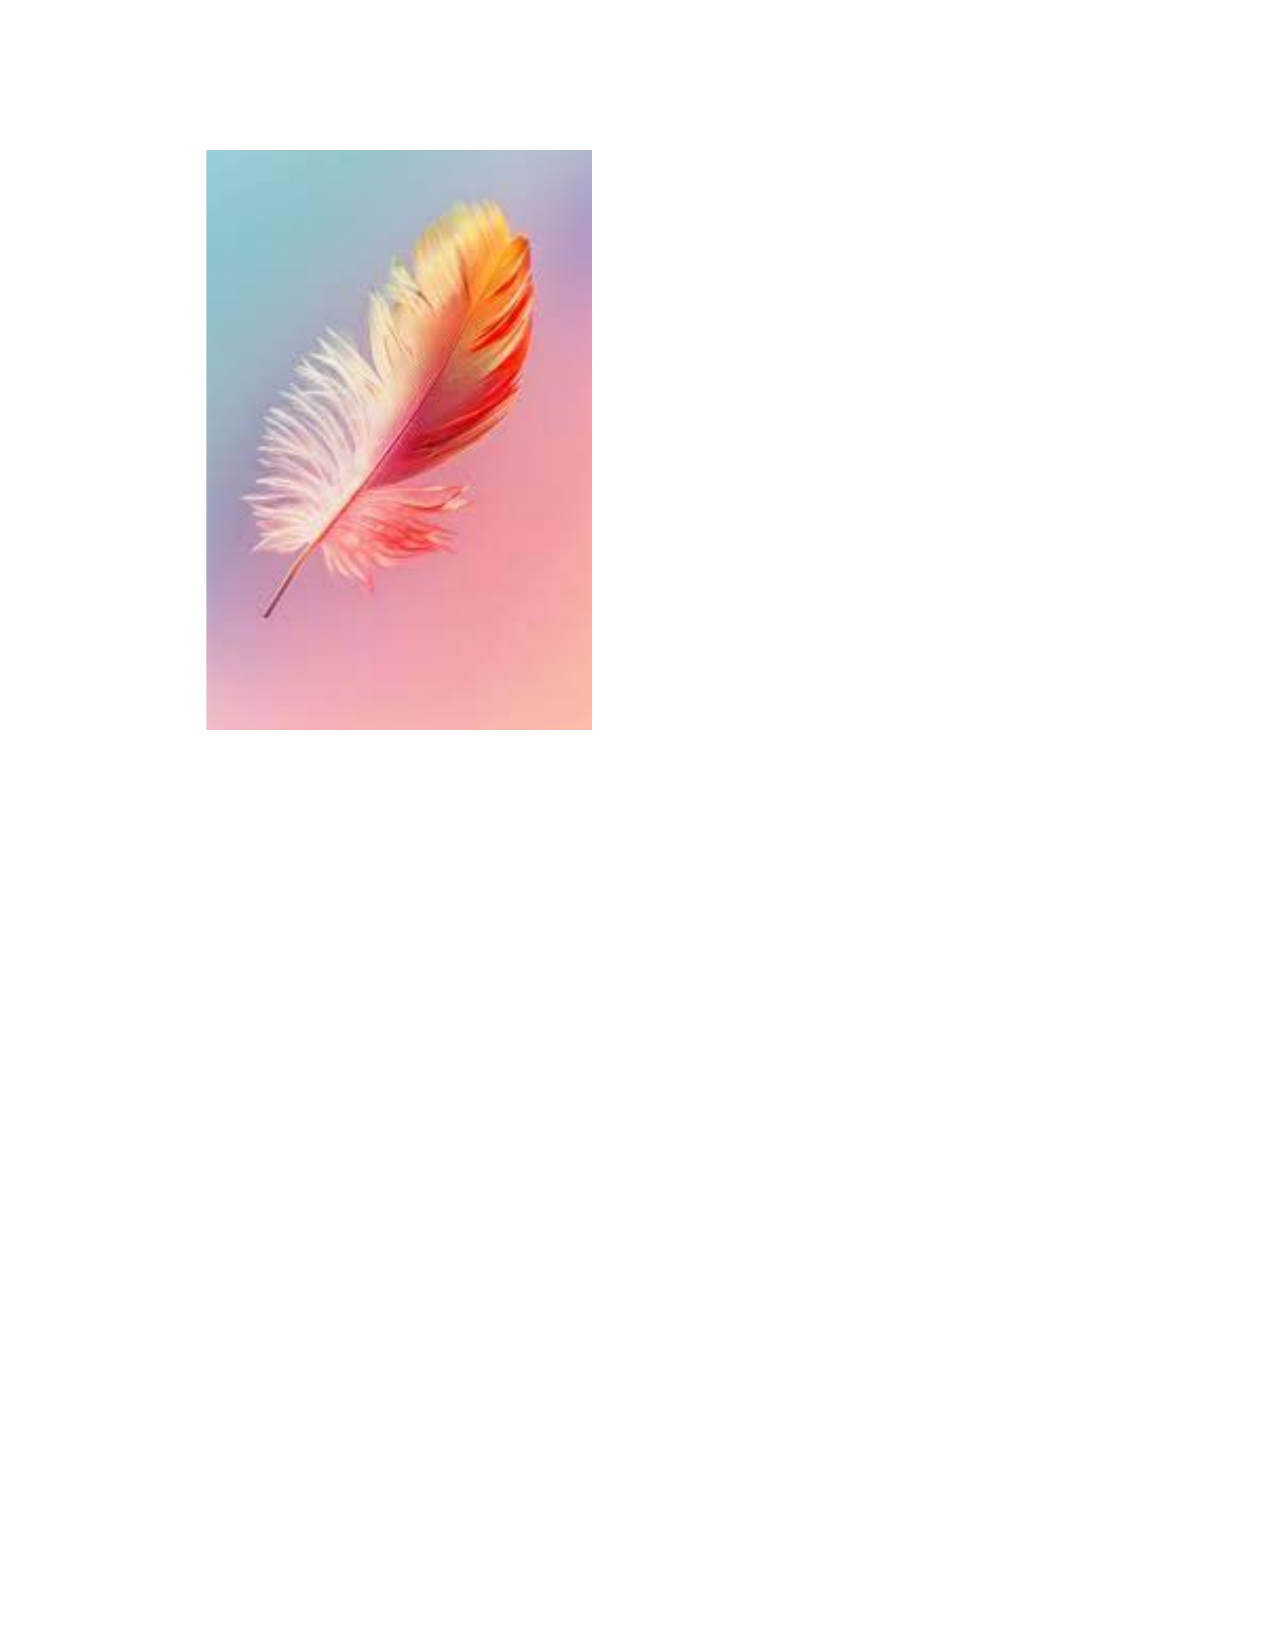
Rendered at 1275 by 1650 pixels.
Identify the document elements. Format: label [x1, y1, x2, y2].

picture [206, 150, 592, 730]
